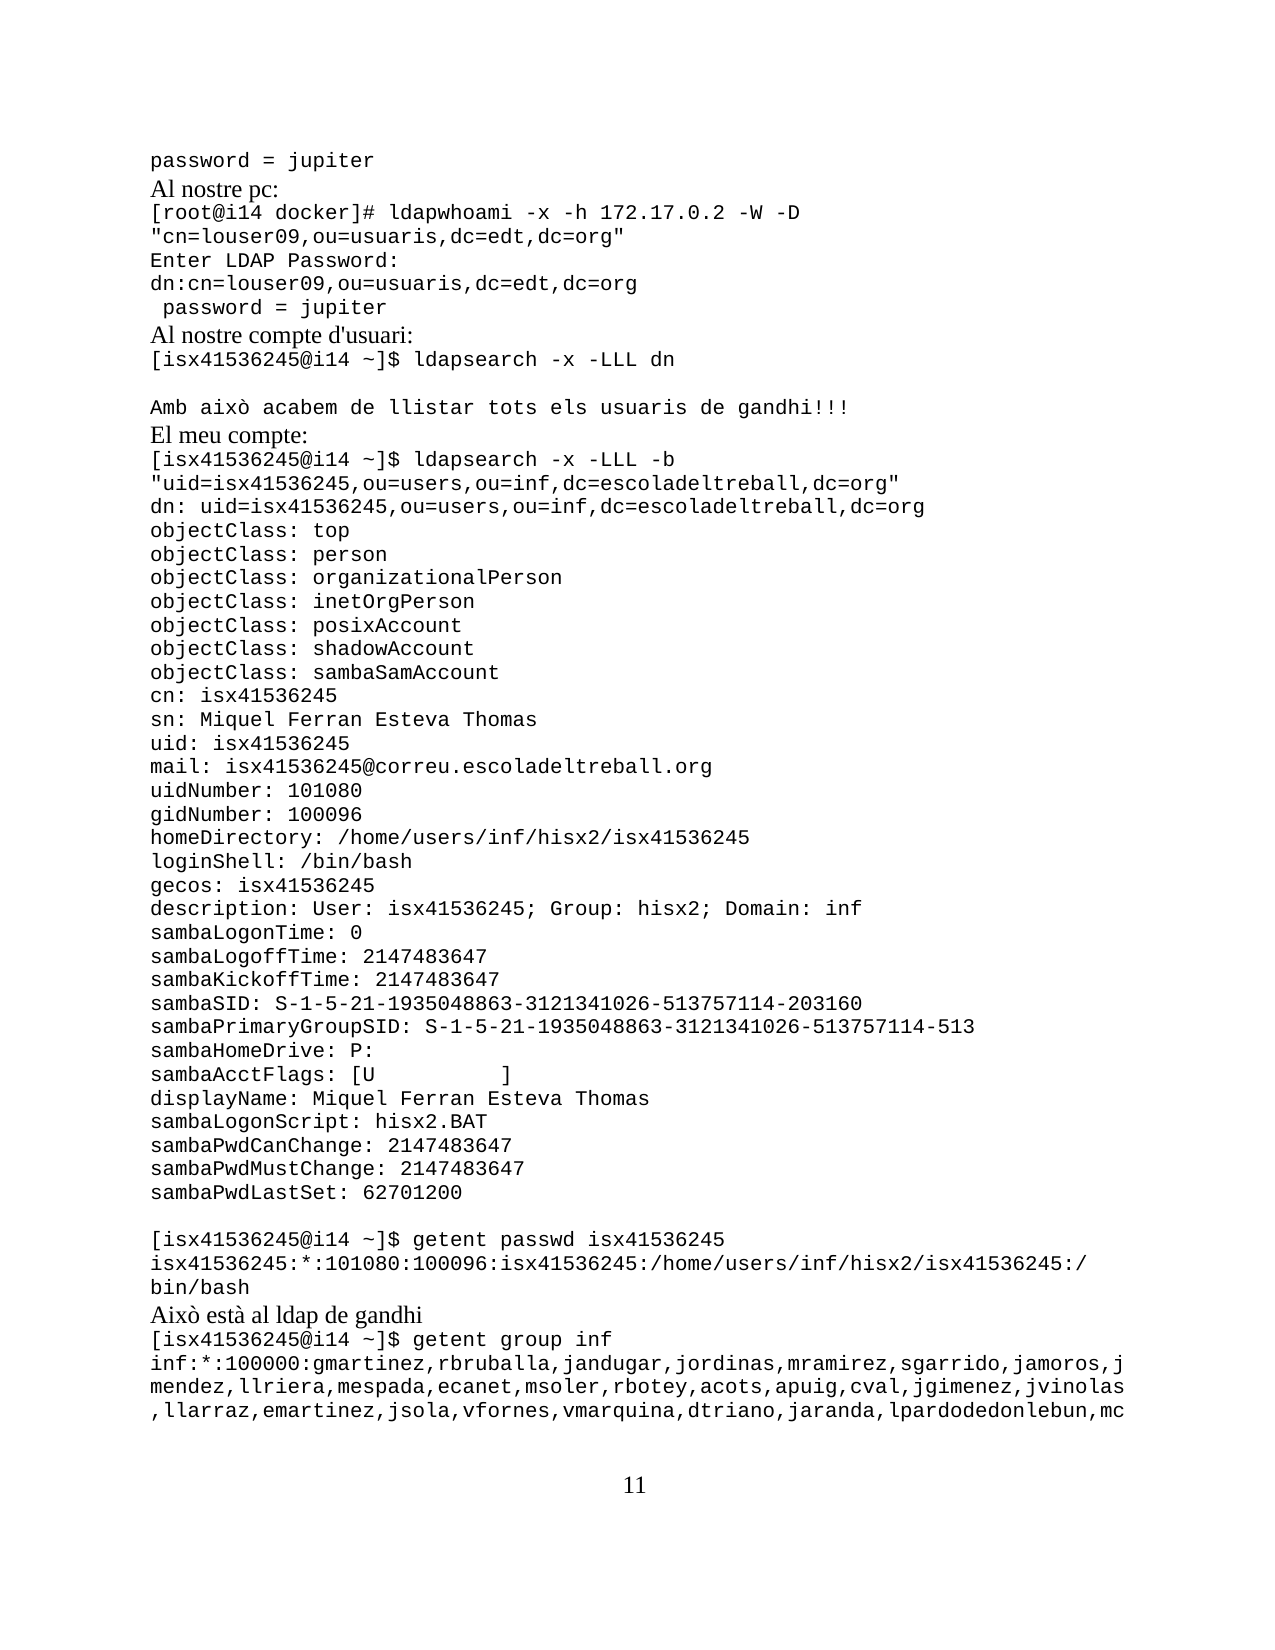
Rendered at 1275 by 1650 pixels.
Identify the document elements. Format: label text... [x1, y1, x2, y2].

text sambaLogonTime: 0 [150, 922, 1125, 946]
text dn: uid=isx41536245,ou=users,ou=inf,dc=escoladeltreball,dc=org [150, 496, 1125, 520]
text uidNumber: 101080 [150, 780, 1125, 804]
text sambaPwdCanChange: 2147483647 [150, 1135, 1125, 1158]
text homeDirectory: /home/users/inf/hisx2/isx41536245 [150, 827, 1125, 851]
text sambaSID: S-1-5-21-1935048863-3121341026-513757114-203160 [150, 993, 1125, 1017]
text sambaPwdLastSet: 62701200 [150, 1182, 1125, 1206]
text objectClass: organizationalPerson [150, 567, 1125, 591]
text cn: isx41536245 [150, 686, 1125, 709]
text [root@i14 docker]# ldapwhoami -x -h 172.17.0.2 -W -D "cn=louser09,ou=usuaris,dc=edt,dc=org" [150, 202, 1125, 250]
text [isx41536245@i14 ~]$ getent group inf [150, 1329, 1125, 1353]
text objectClass: shadowAccount [150, 638, 1125, 662]
text objectClass: sambaSamAccount [150, 662, 1125, 686]
text gecos: isx41536245 [150, 875, 1125, 898]
text loginShell: /bin/bash [150, 851, 1125, 875]
text description: User: isx41536245; Group: hisx2; Domain: inf [150, 898, 1125, 922]
text sambaLogonScript: hisx2.BAT [150, 1111, 1125, 1135]
text mail: isx41536245@correu.escoladeltreball.org [150, 756, 1125, 780]
text displayName: Miquel Ferran Esteva Thomas [150, 1087, 1125, 1111]
text sambaKickoffTime: 2147483647 [150, 969, 1125, 993]
text Al nostre compte d'usuari: [150, 321, 1125, 349]
text sambaPwdMustChange: 2147483647 [150, 1158, 1125, 1182]
text uid: isx41536245 [150, 733, 1125, 756]
text Enter LDAP Password: [150, 250, 1125, 273]
text password = jupiter [150, 297, 1125, 321]
text El meu compte: [150, 420, 1125, 449]
text isx41536245:*:101080:100096:isx41536245:/home/users/inf/hisx2/isx41536245:/bin/bash [150, 1253, 1125, 1300]
text password = jupiter [150, 150, 1125, 174]
text Al nostre pc: [150, 174, 1125, 202]
text sambaPrimaryGroupSID: S-1-5-21-1935048863-3121341026-513757114-513 [150, 1017, 1125, 1040]
text Amb això acabem de llistar tots els usuaris de gandhi!!! [150, 397, 1125, 420]
text objectClass: person [150, 544, 1125, 567]
text objectClass: posixAccount [150, 614, 1125, 638]
text sambaHomeDrive: P: [150, 1040, 1125, 1064]
text dn:cn=louser09,ou=usuaris,dc=edt,dc=org [150, 273, 1125, 297]
text [isx41536245@i14 ~]$ getent passwd isx41536245 [150, 1229, 1125, 1253]
text objectClass: inetOrgPerson [150, 591, 1125, 614]
text sn: Miquel Ferran Esteva Thomas [150, 709, 1125, 733]
text objectClass: top [150, 520, 1125, 544]
text sambaLogoffTime: 2147483647 [150, 946, 1125, 969]
text [isx41536245@i14 ~]$ ldapsearch -x -LLL -b "uid=isx41536245,ou=users,ou=inf,dc=escoladeltreball,dc=org" [150, 449, 1125, 496]
text Això està al ldap de gandhi [150, 1300, 1125, 1329]
text [isx41536245@i14 ~]$ ldapsearch -x -LLL dn [150, 349, 1125, 373]
text inf:*:100000:gmartinez,rbruballa,jandugar,jordinas,mramirez,sgarrido,jamoros,jmendez,llriera,mespada,ecanet,msoler,rbotey,acots,apuig,cval,jgimenez,jvinolas,llarraz,emartinez,jsola,vfornes,vmarquina,dtriano,jaranda,lpardodedonlebun,mc [150, 1353, 1125, 1424]
text gidNumber: 100096 [150, 804, 1125, 827]
text sambaAcctFlags: [U ] [150, 1064, 1125, 1087]
